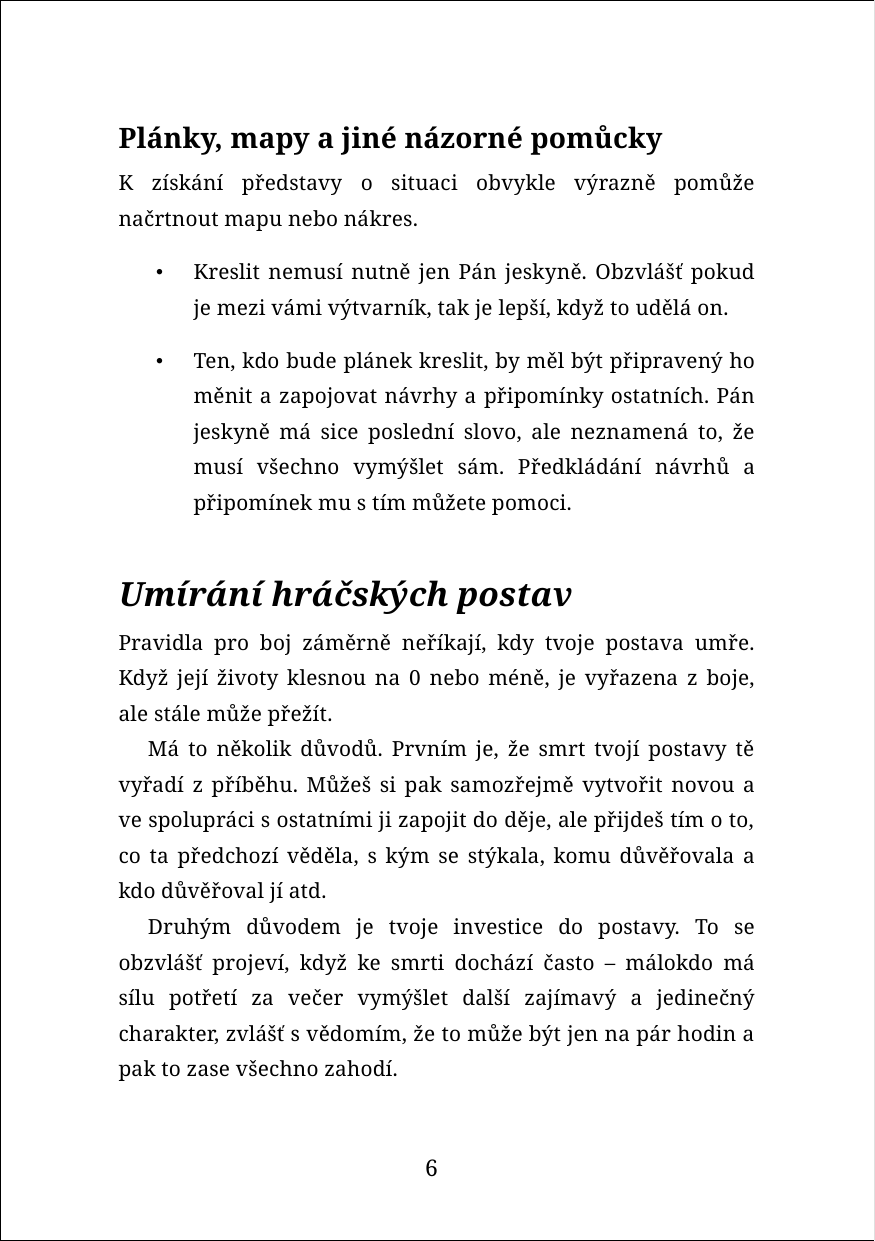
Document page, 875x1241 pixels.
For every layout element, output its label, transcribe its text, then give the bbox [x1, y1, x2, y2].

text Pravidla pro boj záměrně neříkají, kdy tvoje postava umře. Když její životy klesnou na 0 nebo méně, je vyřazena z boje, ale stále může přežít. Má to několik důvodů. Prvním je, že smrt tvojí postavy tě vyřadí z příběhu. Můžeš si pak samozřejmě vytvořit novou a ve spolupráci s ostatními ji zapojit do děje, ale přijdeš tím o to, co ta předchozí věděla, s kým se stýkala, komu důvěřovala a kdo důvěřoval jí atd. Druhým důvodem je tvoje investice do postavy. To se obzvlášť projeví, když ke smrti dochází často – málokdo má sílu potřetí za večer vymýšlet další zajímavý a jedinečný charakter, zvlášť s vědomím, že to může být jen na pár hodin a pak to zase všechno zahodí. [118, 628, 756, 1083]
subtitle Plánky, mapy a jiné názorné pomůcky [118, 118, 756, 157]
list Kreslit nemusí nutně jen Pán jeskyně. Obzvlášť pokud je mezi vámi výtvarník, tak je lepší, když to udělá on. [156, 257, 756, 321]
subtitle Umírání hráčských postav [118, 571, 756, 616]
list Ten, kdo bude plánek kreslit, by měl být připravený ho měnit a zapojovat návrhy a připomínky ostatních. Pán jeskyně má sice poslední slovo, ale neznamená to, že musí všechno vymýšlet sám. Předkládání návrhů a připomínek mu s tím můžete pomoci. [156, 346, 756, 516]
text K získání představy o situaci obvykle výrazně pomůže načrtnout mapu nebo nákres. [118, 168, 756, 232]
